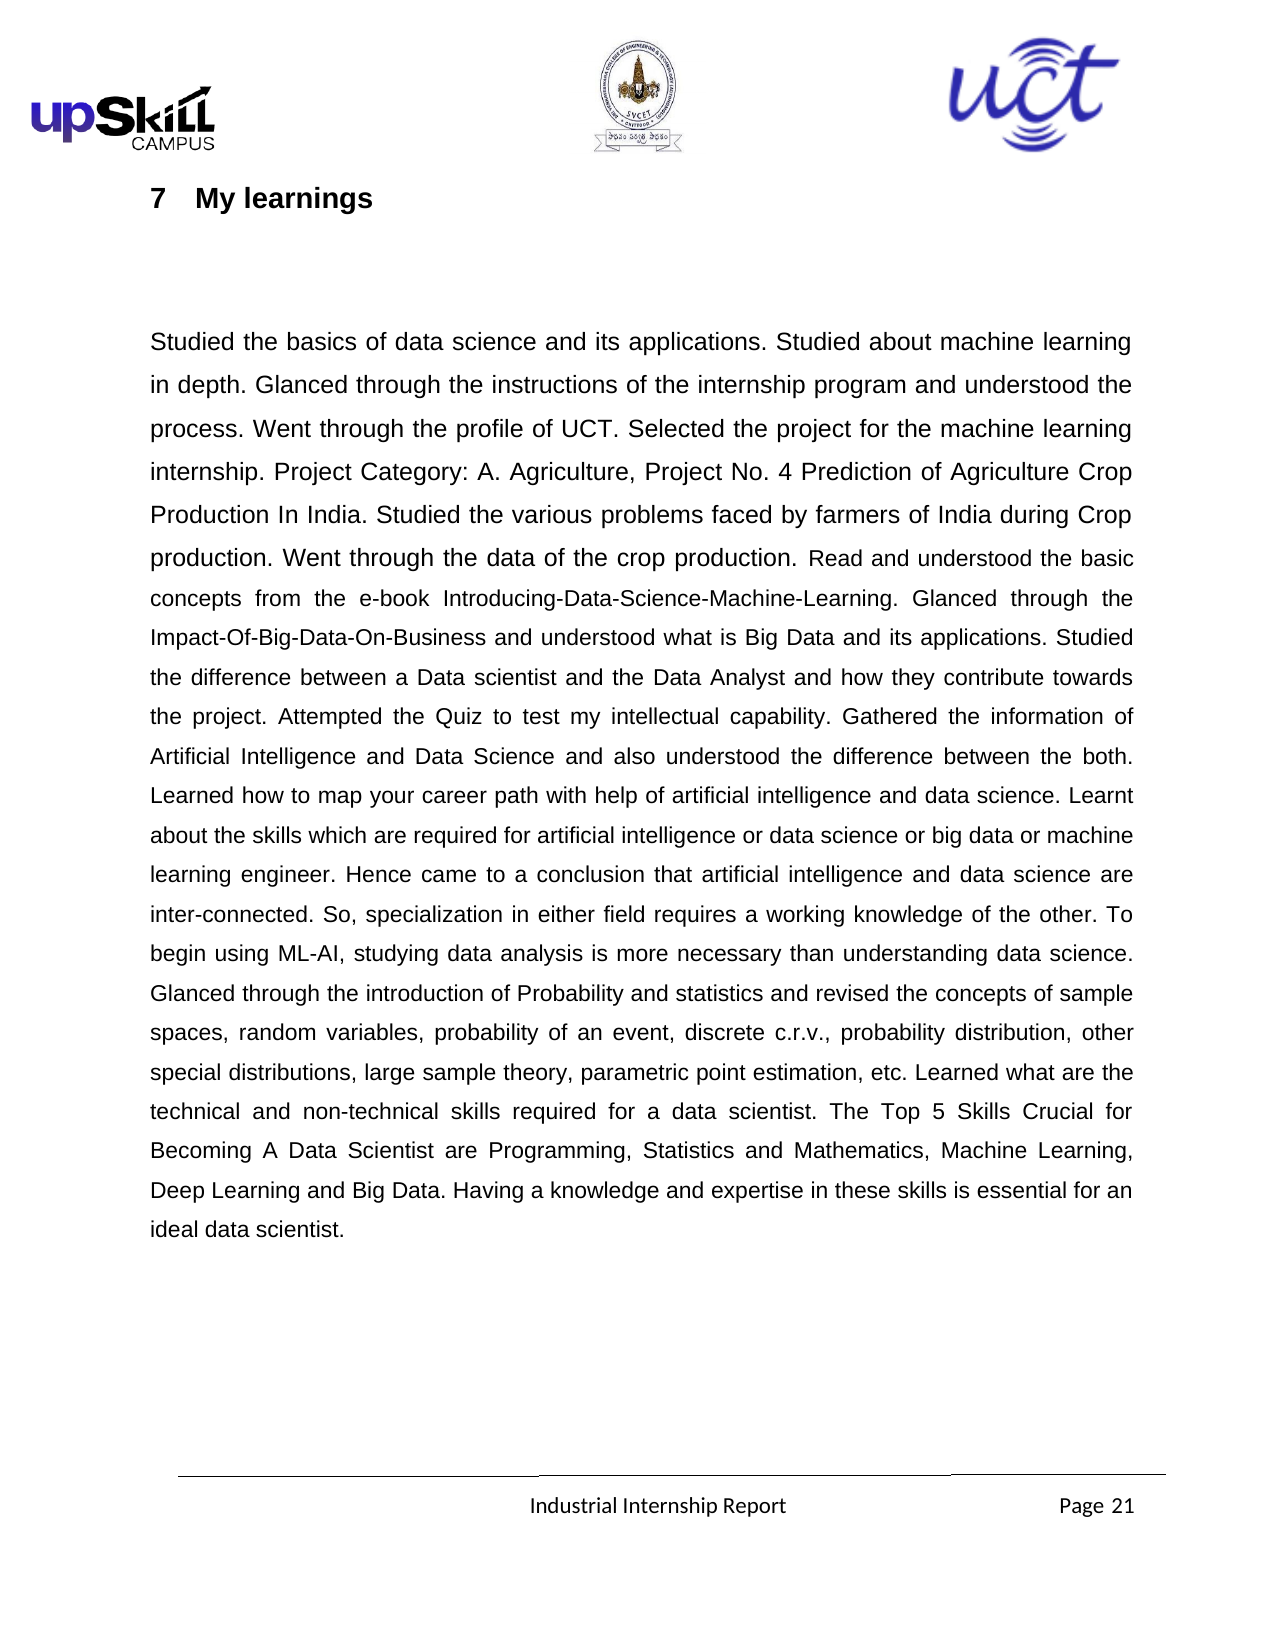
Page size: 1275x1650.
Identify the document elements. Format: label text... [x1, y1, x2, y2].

text Studied the basics of data science and its applications. Studied about machine learning in depth. Glanced through the instructions of the internship program and understood the process. Went through the profile of UCT. Selected the project for the machine learning internship. Project Category: A. Agriculture, Project No. 4 Prediction of Agriculture Crop Production In India. Studied the various problems faced by farmers of India during Crop production. Went through the data of the crop production. Read and understood the basic concepts from the e-book Introducing-Data-Science-Machine-Learning. Glanced through the Impact-Of-Big-Data-On-Business and understood what is Big Data and its applications. Studied the difference between a Data scientist and the Data Analyst and how they contribute towards the project. Attempted the Quiz to test my intellectual capability. Gathered the information of Artificial Intelligence and Data Science and also understood the difference between the both. Learned how to map your career path with help of artificial intelligence and data science. Learnt about the skills which are required for artificial intelligence or data science or big data or machine learning engineer. Hence came to a conclusion that artificial intelligence and data science are inter-connected. So, specialization in either field requires a working knowledge of the other. To begin using ML-AI, studying data analysis is more necessary than understanding data science. Glanced through the introduction of Probability and statistics and revised the concepts of sample spaces, random variables, probability of an event, discrete c.r.v., probability distribution, other special distributions, large sample theory, parametric point estimation, etc. Learned what are the technical and non-technical skills required for a data scientist. The Top 5 Skills Crucial for Becoming A Data Scientist are Programming, Statistics and Mathematics, Machine Learning, Deep Learning and Big Data. Having a knowledge and expertise in these skills is essential for an ideal data scientist. [150, 327, 1134, 1243]
picture [0, 73, 246, 154]
picture [568, 32, 707, 154]
subtitle My learnings [150, 181, 1134, 215]
picture [946, 28, 1125, 154]
